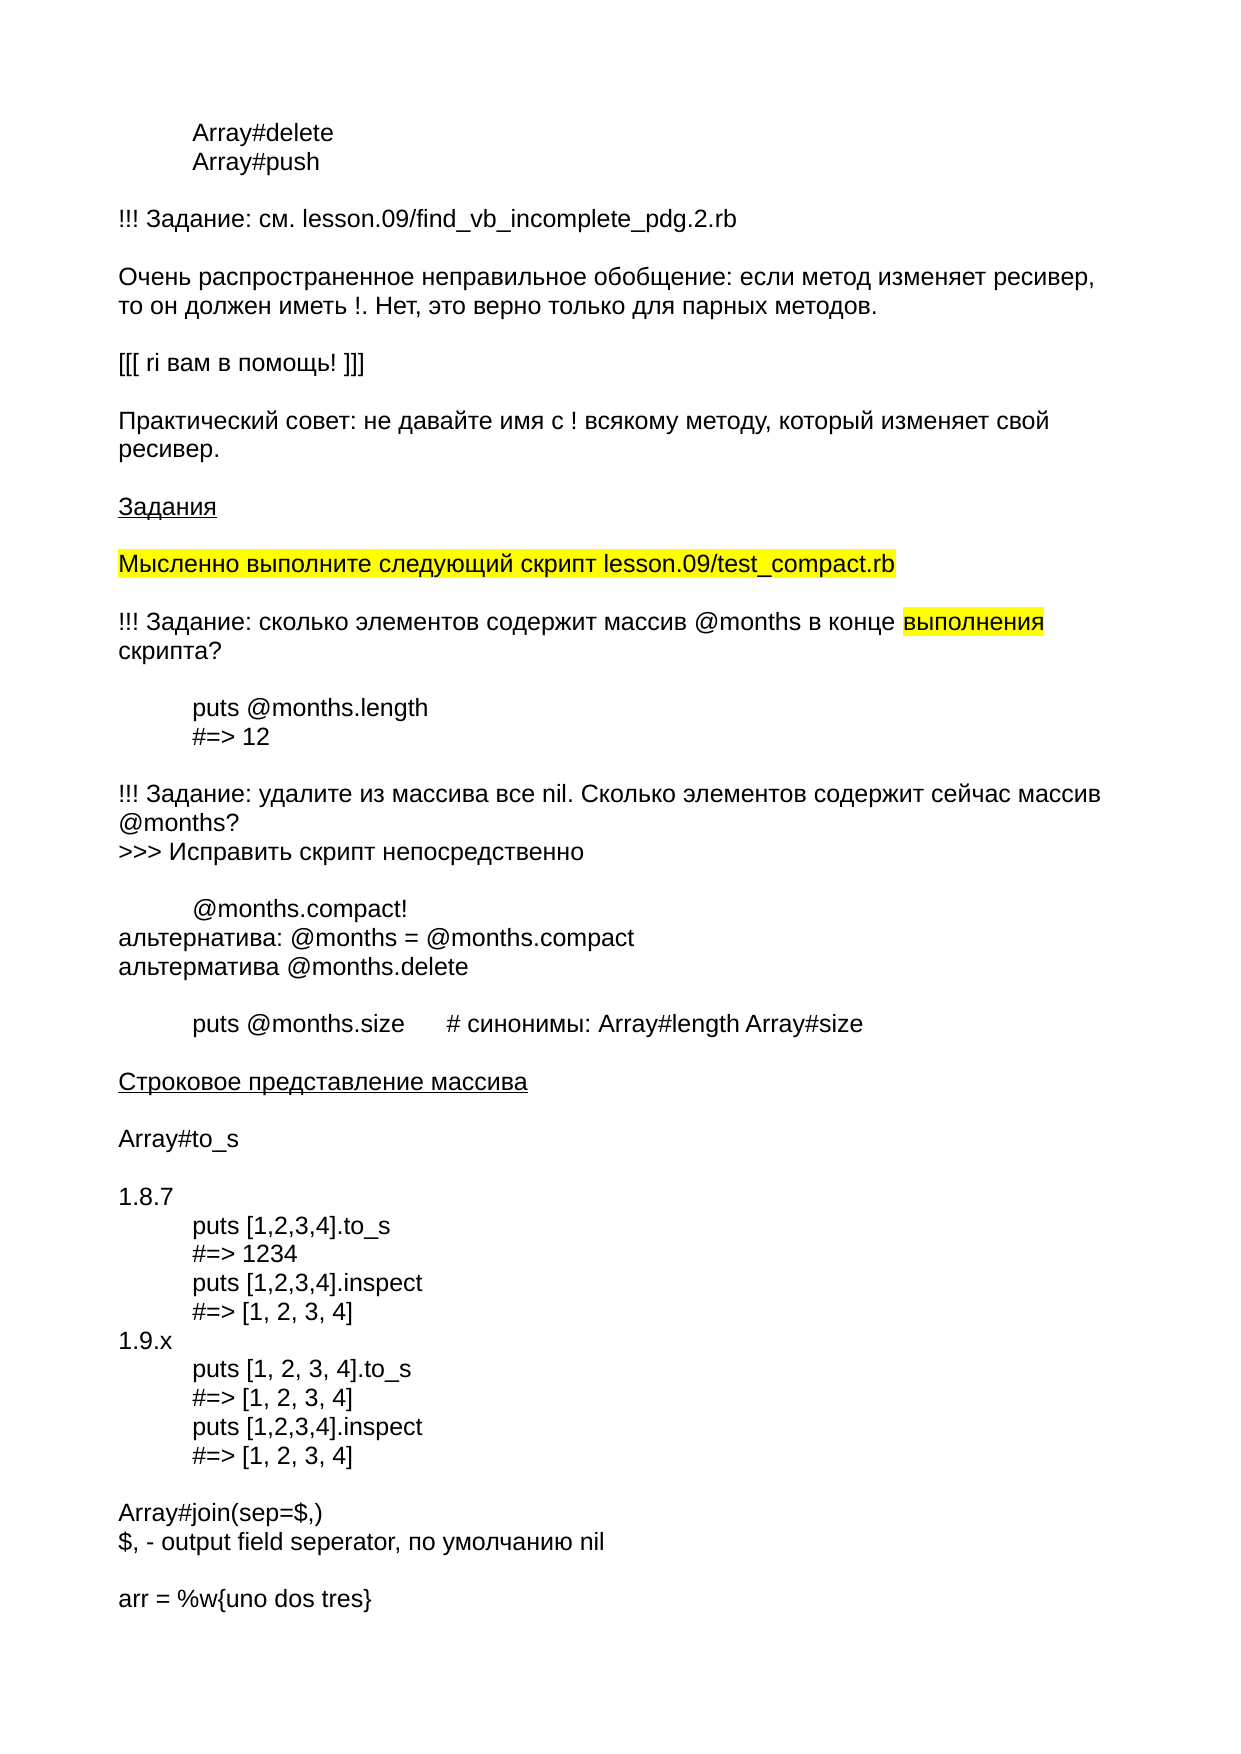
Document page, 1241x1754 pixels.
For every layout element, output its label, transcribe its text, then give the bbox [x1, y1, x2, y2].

text puts @months.length [118, 693, 1122, 722]
text !!! Задание: см. lesson.09/find_vb_incomplete_pdg.2.rb [118, 204, 1122, 233]
text #=> [1, 2, 3, 4] [118, 1297, 1122, 1326]
text #=> 1234 [118, 1239, 1122, 1268]
text @months.compact! [118, 894, 1122, 923]
text Практический совет: не давайте имя с ! всякому методу, который изменяет свой ресивер. [118, 406, 1122, 463]
text >>> Исправить скрипт непосредственно [118, 837, 1122, 866]
text альтерматива @months.delete [118, 952, 1122, 981]
text 1.9.x [118, 1326, 1122, 1354]
text Array#push [118, 147, 1122, 176]
text puts [1,2,3,4].to_s [118, 1211, 1122, 1239]
text 1.8.7 [118, 1182, 1122, 1211]
text Очень распространенное неправильное обобщение: если метод изменяет ресивер, то он должен иметь !. Нет, это верно только для парных методов. [118, 262, 1122, 319]
text Строковое представление массива [118, 1067, 1122, 1096]
text puts [1, 2, 3, 4].to_s [118, 1354, 1122, 1383]
text $, - output field seperator, по умолчанию nil [118, 1527, 1122, 1556]
text Задания [118, 492, 1122, 521]
text Array#to_s [118, 1124, 1122, 1153]
text puts @months.size # синонимы: Array#length Array#size [118, 1009, 1122, 1038]
text [[[ ri вам в помощь! ]]] [118, 348, 1122, 377]
text puts [1,2,3,4].inspect [118, 1412, 1122, 1441]
text #=> 12 [118, 722, 1122, 751]
text Array#join(sep=$,) [118, 1498, 1122, 1527]
text Мысленно выполните следующий скрипт lesson.09/test_compact.rb [118, 549, 1122, 578]
text !!! Задание: сколько элементов содержит массив @months в конце выполнения скрипта? [118, 607, 1122, 664]
text Array#delete [118, 118, 1122, 147]
text #=> [1, 2, 3, 4] [118, 1441, 1122, 1469]
text альтернатива: @months = @months.compact [118, 923, 1122, 952]
text !!! Задание: удалите из массива все nil. Сколько элементов содержит сейчас массив @months? [118, 779, 1122, 837]
text arr = %w{uno dos tres} [118, 1584, 1122, 1613]
text puts [1,2,3,4].inspect [118, 1268, 1122, 1297]
text #=> [1, 2, 3, 4] [118, 1383, 1122, 1412]
